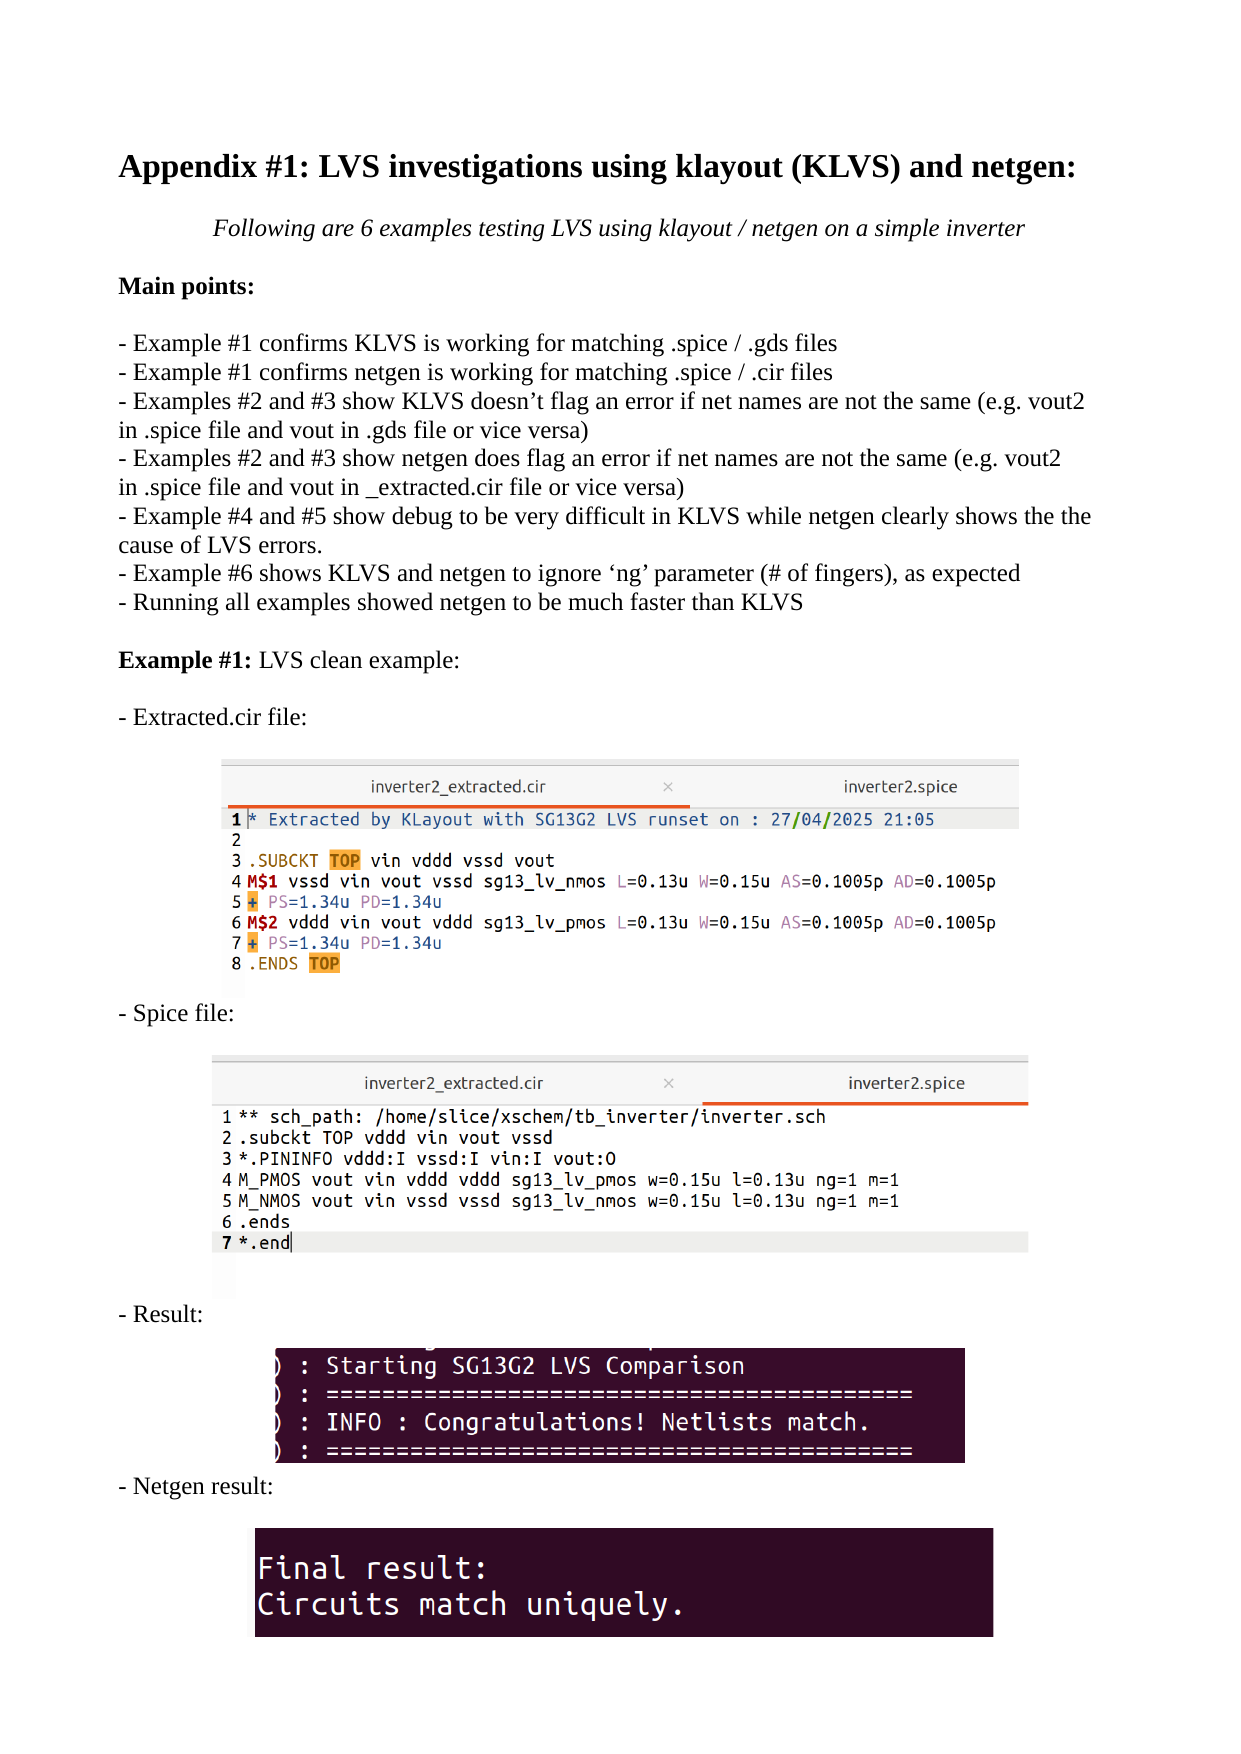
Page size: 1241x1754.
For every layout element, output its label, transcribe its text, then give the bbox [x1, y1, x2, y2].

text - Examples #2 and #3 show KLVS doesn’t flag an error if net names are not the same (e.g. vout2 in .spice file and vout in .gds file or vice versa) [118, 386, 1122, 443]
text - Running all examples showed netgen to be much faster than KLVS [118, 587, 1122, 616]
text - Example #1 confirms KLVS is working for matching .spice / .gds files [118, 328, 1122, 357]
text - Example #1 confirms netgen is working for matching .spice / .cir files [118, 357, 1122, 386]
text - Spice file: [118, 760, 1122, 1026]
text - Extracted.cir file: [118, 702, 1122, 731]
text - Example #4 and #5 show debug to be very difficult in KLVS while netgen clearly shows the the cause of LVS errors. [118, 501, 1122, 558]
text - Result: [118, 1055, 1122, 1327]
text Following are 6 examples testing LVS using klayout / netgen on a simple inverter [118, 213, 1122, 242]
picture [221, 759, 1019, 998]
picture [211, 1055, 1029, 1299]
text Appendix #1: LVS investigations using klayout (KLVS) and netgen: [118, 146, 1122, 185]
text - Netgen result: [118, 1471, 1122, 1500]
text - Example #6 shows KLVS and netgen to ignore ‘ng’ parameter (# of fingers), as expected [118, 558, 1122, 587]
text Main points: [118, 271, 1122, 300]
picture [275, 1348, 965, 1463]
text - Examples #2 and #3 show netgen does flag an error if net names are not the same (e.g. vout2 in .spice file and vout in _extracted.cir file or vice versa) [118, 443, 1122, 501]
text Example #1: LVS clean example: [118, 645, 1122, 673]
picture [247, 1528, 994, 1637]
